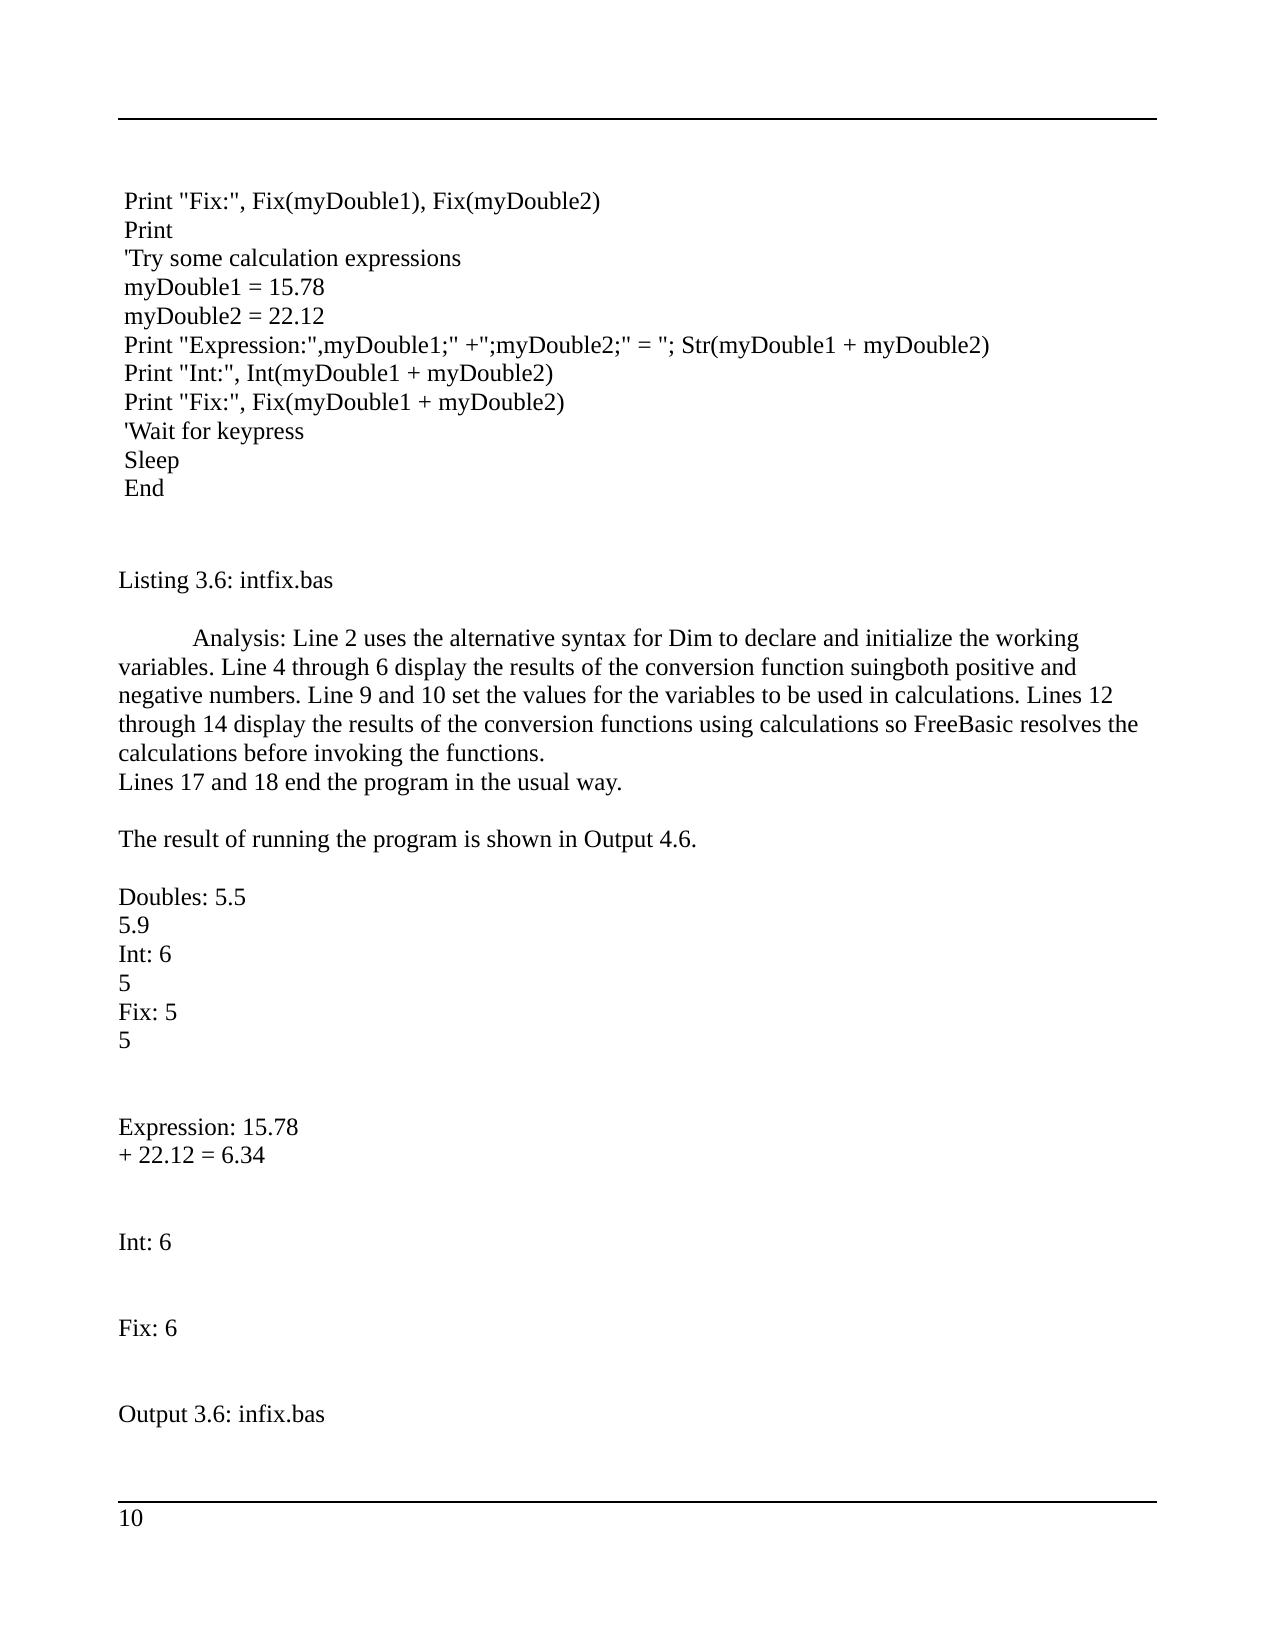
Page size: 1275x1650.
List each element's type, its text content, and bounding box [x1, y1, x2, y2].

text 5.9 [118, 910, 1157, 939]
text Fix: 6 [118, 1313, 1157, 1342]
text Int: 6 [118, 1227, 1157, 1255]
text 5 [118, 968, 1157, 997]
text The result of running the program is shown in Output 4.6. [118, 824, 1157, 853]
text Listing 3.6: intfix.bas [118, 565, 1157, 594]
table_header Print "Fix:", Fix(myDouble1), Fix(myDouble2) Print 'Try some calculation expressions myDouble1 = 15.78 myDouble2 = 22.12 Print "Expression:",myDouble1;" +";myDouble2;" = "; Str(myDouble1 + myDouble2) Print "Int:", Int(myDouble1 + myDouble2) Print "Fix:", Fix(myDouble1 + myDouble2) 'Wait for keypress Sleep End [118, 180, 1157, 508]
text Output 3.6: infix.bas [118, 1399, 1157, 1428]
text Fix: 5 [118, 997, 1157, 1025]
text Lines 17 and 18 end the program in the usual way. [118, 767, 1157, 795]
text + 22.12 = 6.34 [118, 1140, 1157, 1169]
text Analysis: Line 2 uses the alternative syntax for Dim to declare and initialize the working variables. Line 4 through 6 display the results of the conversion function suingboth positive and negative numbers. Line 9 and 10 set the values for the variables to be used in calculations. Lines 12 through 14 display the results of the conversion functions using calculations so FreeBasic resolves the calculations before invoking the functions. [118, 623, 1157, 767]
text Int: 6 [118, 939, 1157, 968]
text Doubles: 5.5 [118, 882, 1157, 910]
text Expression: 15.78 [118, 1112, 1157, 1140]
text 5 [118, 1025, 1157, 1054]
